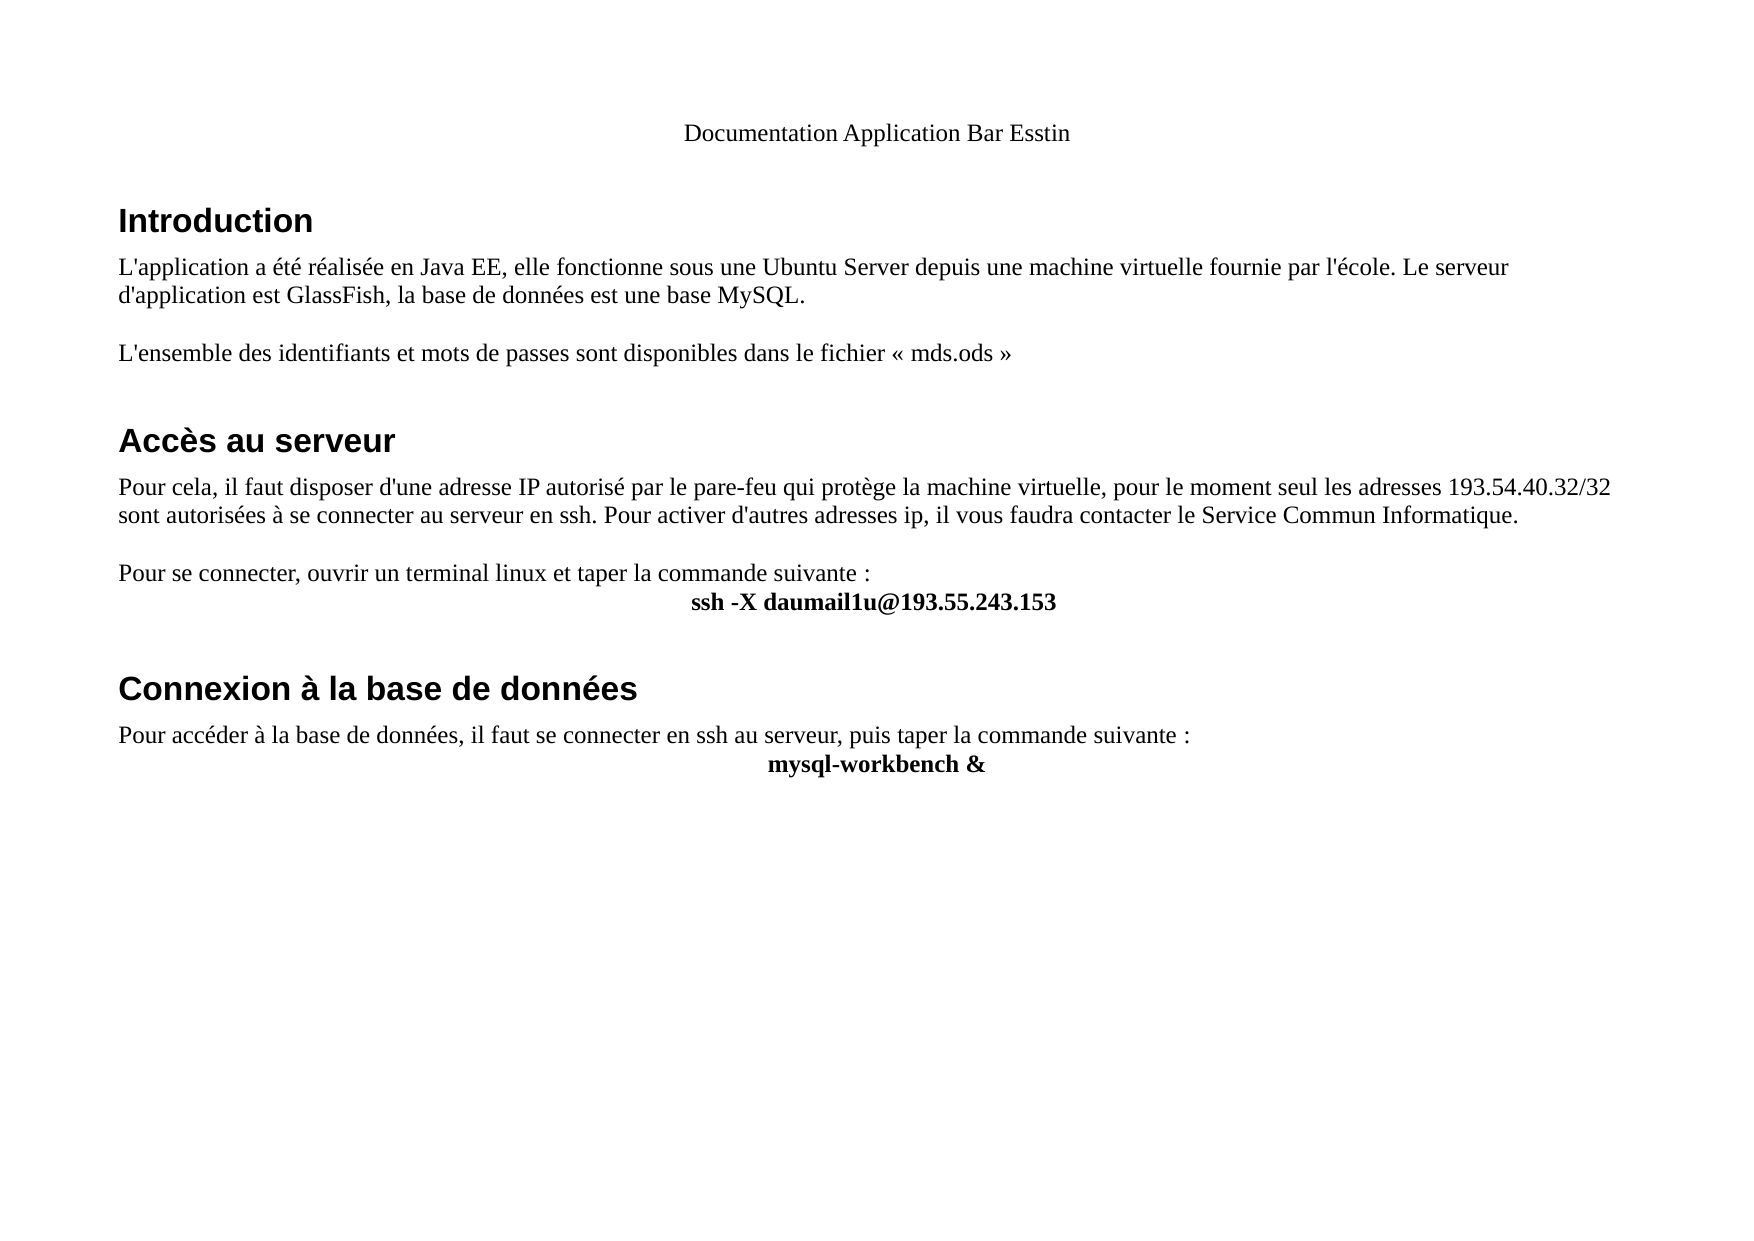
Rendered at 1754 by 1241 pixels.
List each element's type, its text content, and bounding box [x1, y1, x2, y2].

text Documentation Application Bar Esstin [118, 118, 1636, 147]
subtitle Connexion à la base de données [118, 669, 1636, 708]
text L'ensemble des identifiants et mots de passes sont disponibles dans le fichier « mds.ods » [118, 338, 1636, 367]
text Pour cela, il faut disposer d'une adresse IP autorisé par le pare-feu qui protège la machine virtuelle, pour le moment seul les adresses 193.54.40.32/32 sont autorisées à se connecter au serveur en ssh. Pour activer d'autres adresses ip, il vous faudra contacter le Service Commun Informatique. [118, 472, 1636, 529]
subtitle Introduction [118, 201, 1636, 239]
text ssh -X daumail1u@193.55.243.153 [118, 587, 1636, 615]
subtitle Accès au serveur [118, 421, 1636, 459]
text Pour accéder à la base de données, il faut se connecter en ssh au serveur, puis taper la commande suivante : [118, 720, 1636, 749]
text L'application a été réalisée en Java EE, elle fonctionne sous une Ubuntu Server depuis une machine virtuelle fournie par l'école. Le serveur d'application est GlassFish, la base de données est une base MySQL. [118, 252, 1636, 309]
text Pour se connecter, ouvrir un terminal linux et taper la commande suivante : [118, 558, 1636, 587]
text mysql-workbench & [118, 749, 1636, 778]
